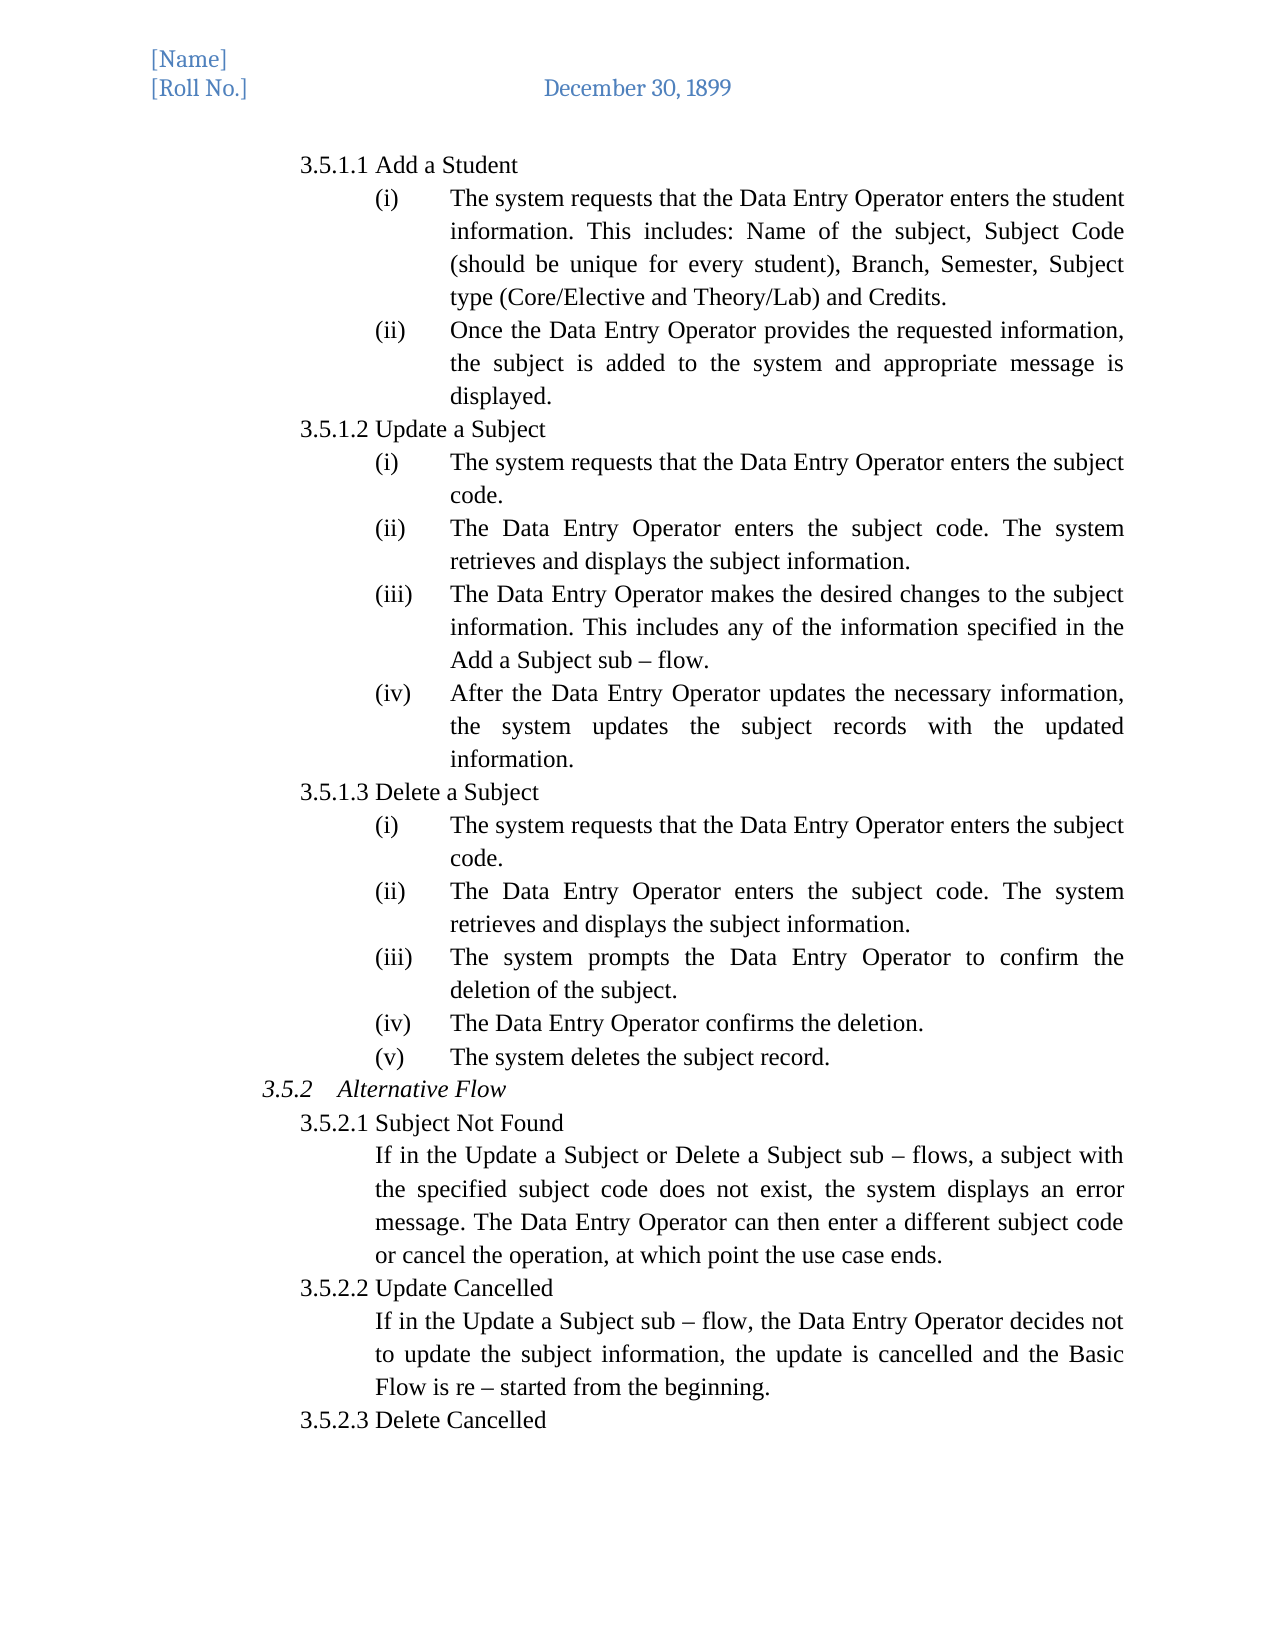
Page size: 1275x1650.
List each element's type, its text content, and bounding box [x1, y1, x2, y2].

list The system deletes the subject record. [375, 1042, 1125, 1070]
list Alternative Flow [262, 1074, 1125, 1103]
list The system prompts the Data Entry Operator to confirm the deletion of the subject. [375, 942, 1125, 1004]
list The system requests that the Data Entry Operator enters the subject code. [375, 810, 1125, 872]
list The system requests that the Data Entry Operator enters the student information. This includes: Name of the subject, Subject Code (should be unique for every student), Branch, Semester, Subject type (Core/Elective and Theory/Lab) and Credits. [375, 183, 1125, 311]
list The Data Entry Operator enters the subject code. The system retrieves and displays the subject information. [375, 513, 1125, 575]
list Once the Data Entry Operator provides the requested information, the subject is added to the system and appropriate message is displayed. [375, 315, 1125, 410]
list After the Data Entry Operator updates the necessary information, the system updates the subject records with the updated information. [375, 678, 1125, 773]
list Update a Subject [300, 414, 1125, 443]
list Add a Student [300, 150, 1125, 179]
list If in the Update a Subject or Delete a Subject sub – flows, a subject with the specified subject code does not exist, the system displays an error message. The Data Entry Operator can then enter a different subject code or cancel the operation, at which point the use case ends. [375, 1141, 1125, 1268]
list The Data Entry Operator enters the subject code. The system retrieves and displays the subject information. [375, 876, 1125, 938]
list Delete a Subject [300, 777, 1125, 806]
list The system requests that the Data Entry Operator enters the subject code. [375, 447, 1125, 509]
list If in the Update a Subject sub – flow, the Data Entry Operator decides not to update the subject information, the update is cancelled and the Basic Flow is re – started from the beginning. [375, 1306, 1125, 1401]
list Delete Cancelled [300, 1405, 1125, 1433]
list Subject Not Found [300, 1108, 1125, 1136]
list The Data Entry Operator confirms the deletion. [375, 1008, 1125, 1037]
list Update Cancelled [300, 1273, 1125, 1301]
list The Data Entry Operator makes the desired changes to the subject information. This includes any of the information specified in the Add a Subject sub – flow. [375, 579, 1125, 674]
